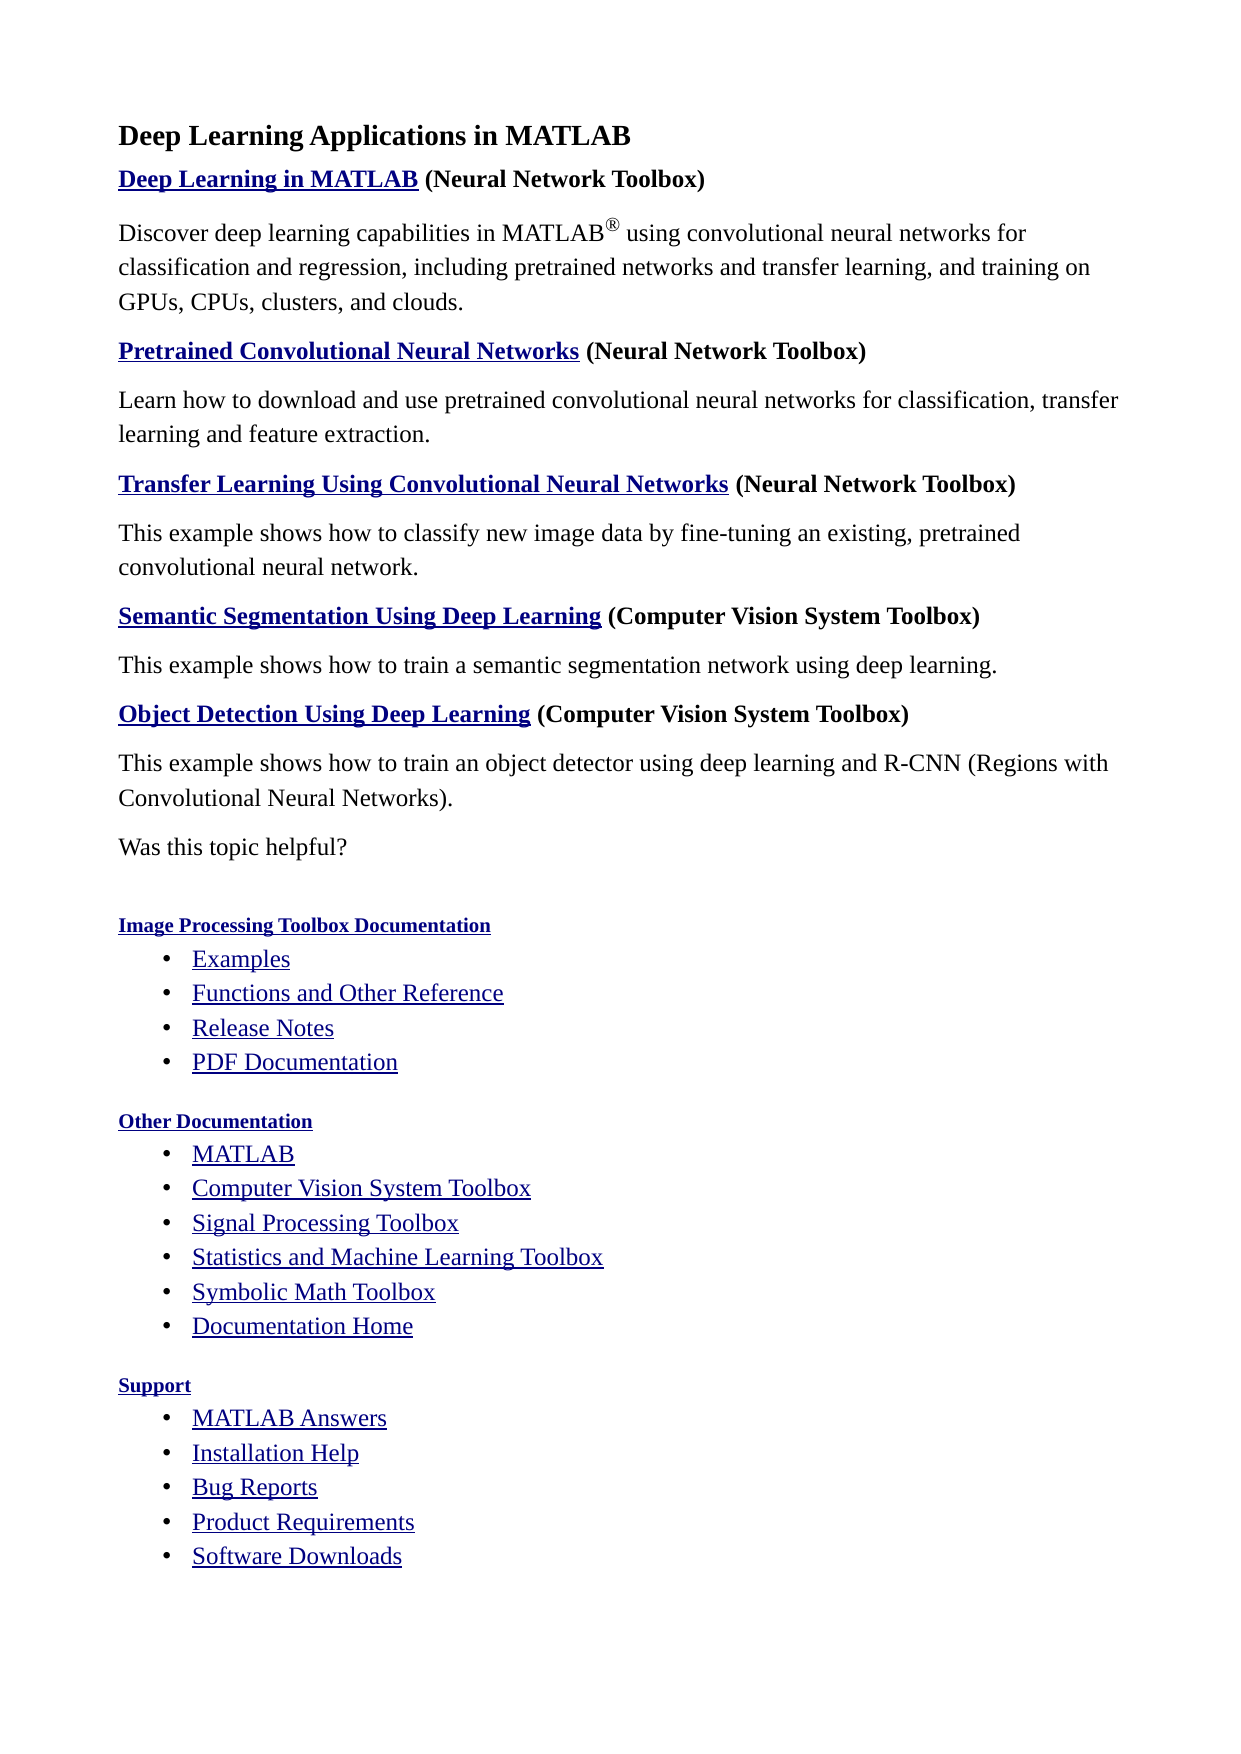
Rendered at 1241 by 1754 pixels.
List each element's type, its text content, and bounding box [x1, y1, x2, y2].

list MATLAB Answers [162, 1403, 1122, 1432]
text Pretrained Convolutional Neural Networks (Neural Network Toolbox) [118, 336, 1122, 365]
list Functions and Other Reference [162, 978, 1122, 1007]
text Transfer Learning Using Convolutional Neural Networks (Neural Network Toolbox) [118, 469, 1122, 497]
subtitle Deep Learning Applications in MATLAB [118, 118, 1122, 152]
list PDF Documentation [162, 1047, 1122, 1076]
list Documentation Home [162, 1311, 1122, 1340]
subtitle Support [118, 1373, 1122, 1397]
text This example shows how to classify new image data by fine-tuning an existing, pretrained convolutional neural network. [118, 518, 1122, 581]
list MATLAB [162, 1139, 1122, 1168]
text Learn how to download and use pretrained convolutional neural networks for classification, transfer learning and feature extraction. [118, 385, 1122, 448]
subtitle Image Processing Toolbox Documentation [118, 913, 1122, 937]
list Software Downloads [162, 1541, 1122, 1570]
list Examples [162, 944, 1122, 972]
list Statistics and Machine Learning Toolbox [162, 1242, 1122, 1271]
subtitle Other Documentation [118, 1109, 1122, 1133]
text Was this topic helpful? [118, 832, 1122, 861]
list Symbolic Math Toolbox [162, 1277, 1122, 1306]
list Product Requirements [162, 1507, 1122, 1536]
text Object Detection Using Deep Learning (Computer Vision System Toolbox) [118, 699, 1122, 728]
text Semantic Segmentation Using Deep Learning (Computer Vision System Toolbox) [118, 601, 1122, 630]
list Signal Processing Toolbox [162, 1208, 1122, 1237]
list Installation Help [162, 1438, 1122, 1467]
list Release Notes [162, 1013, 1122, 1041]
text This example shows how to train a semantic segmentation network using deep learning. [118, 650, 1122, 679]
text Discover deep learning capabilities in MATLAB® using convolutional neural networks for classification and regression, including pretrained networks and transfer learning, and training on GPUs, CPUs, clusters, and clouds. [118, 213, 1122, 316]
text Deep Learning in MATLAB (Neural Network Toolbox) [118, 164, 1122, 193]
list Computer Vision System Toolbox [162, 1173, 1122, 1202]
list Bug Reports [162, 1472, 1122, 1501]
text This example shows how to train an object detector using deep learning and R-CNN (Regions with Convolutional Neural Networks). [118, 748, 1122, 812]
